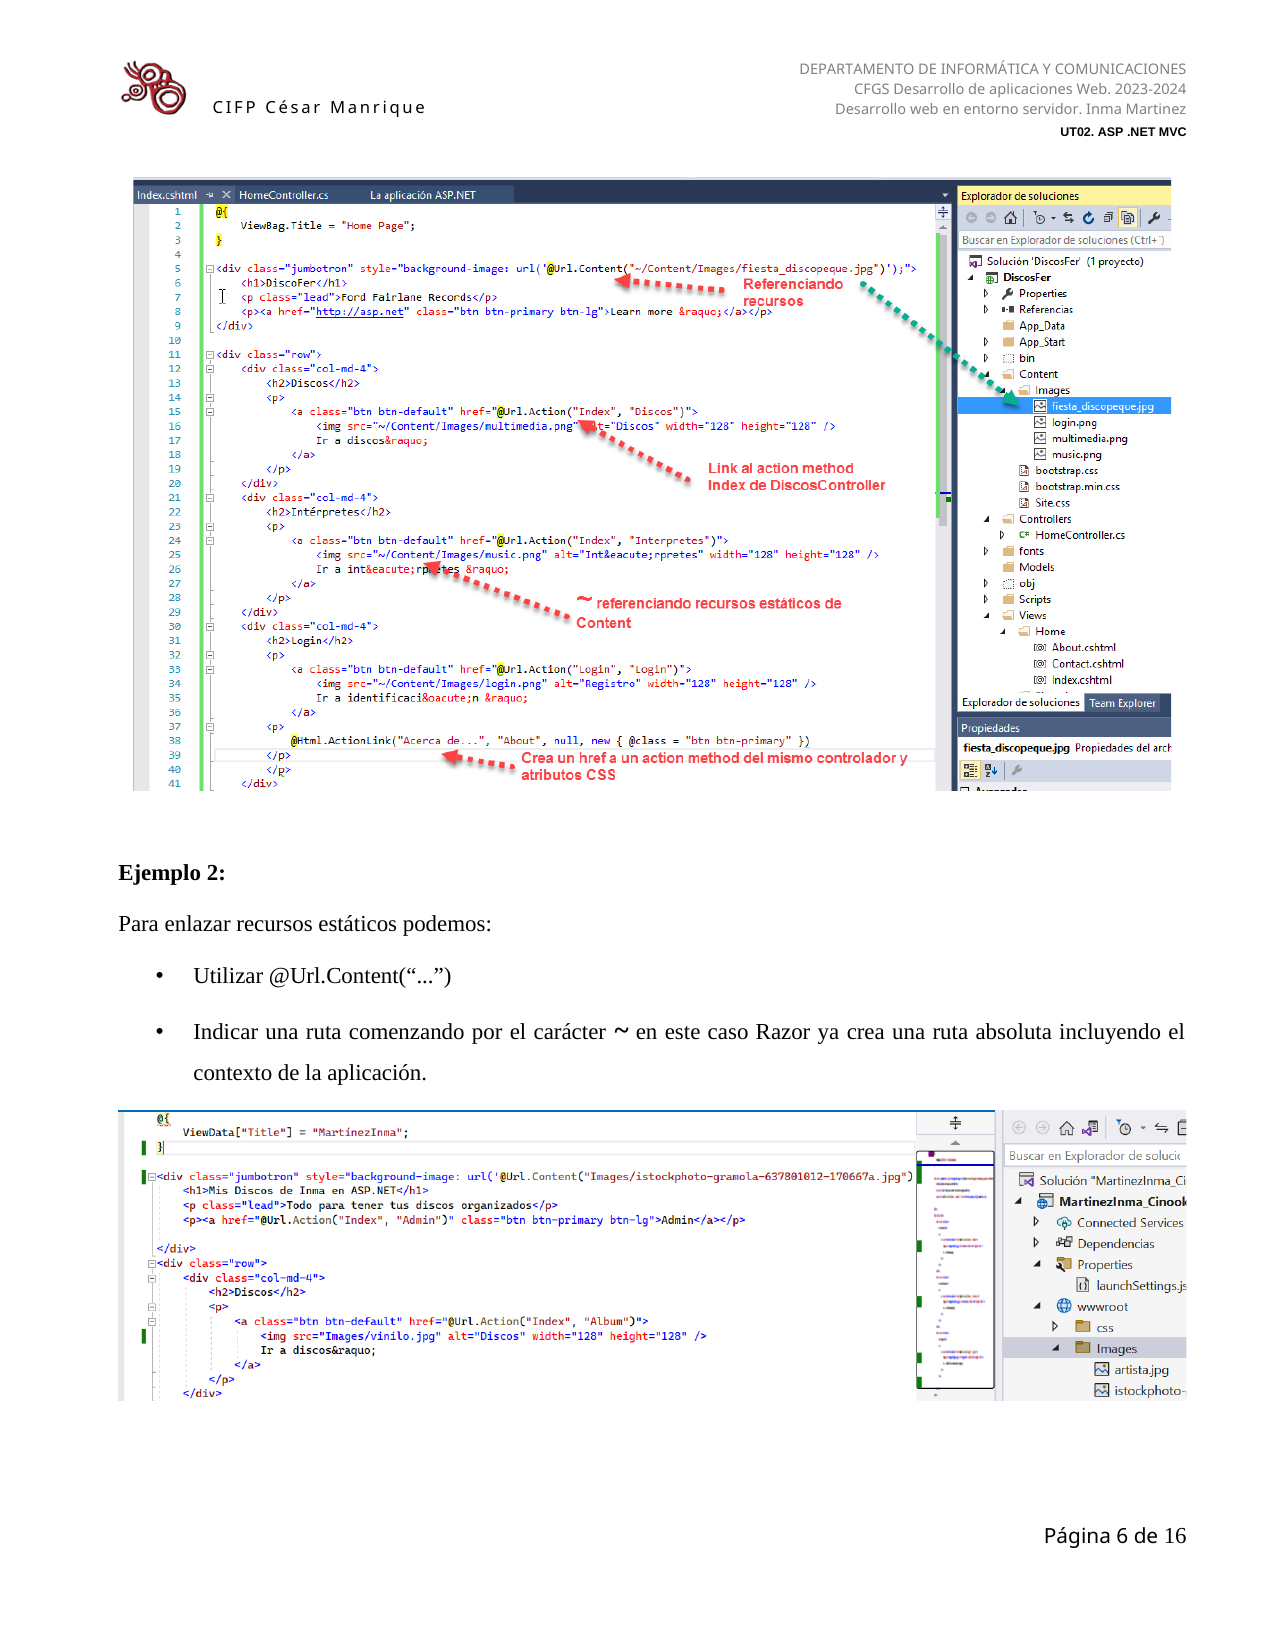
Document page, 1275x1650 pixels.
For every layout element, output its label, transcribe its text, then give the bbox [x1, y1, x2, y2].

picture [133, 177, 1172, 794]
text Para enlazar recursos estáticos podemos: [118, 911, 1186, 937]
list Utilizar @Url.Content(“...”) [156, 962, 1186, 989]
picture [118, 59, 190, 115]
picture [118, 1110, 1187, 1401]
list Indicar una ruta comenzando por el carácter ~ en este caso Razor ya crea una ruta absoluta incluyendo el contexto de la aplicación. [156, 1014, 1186, 1085]
text Ejemplo 2: [118, 858, 1186, 885]
